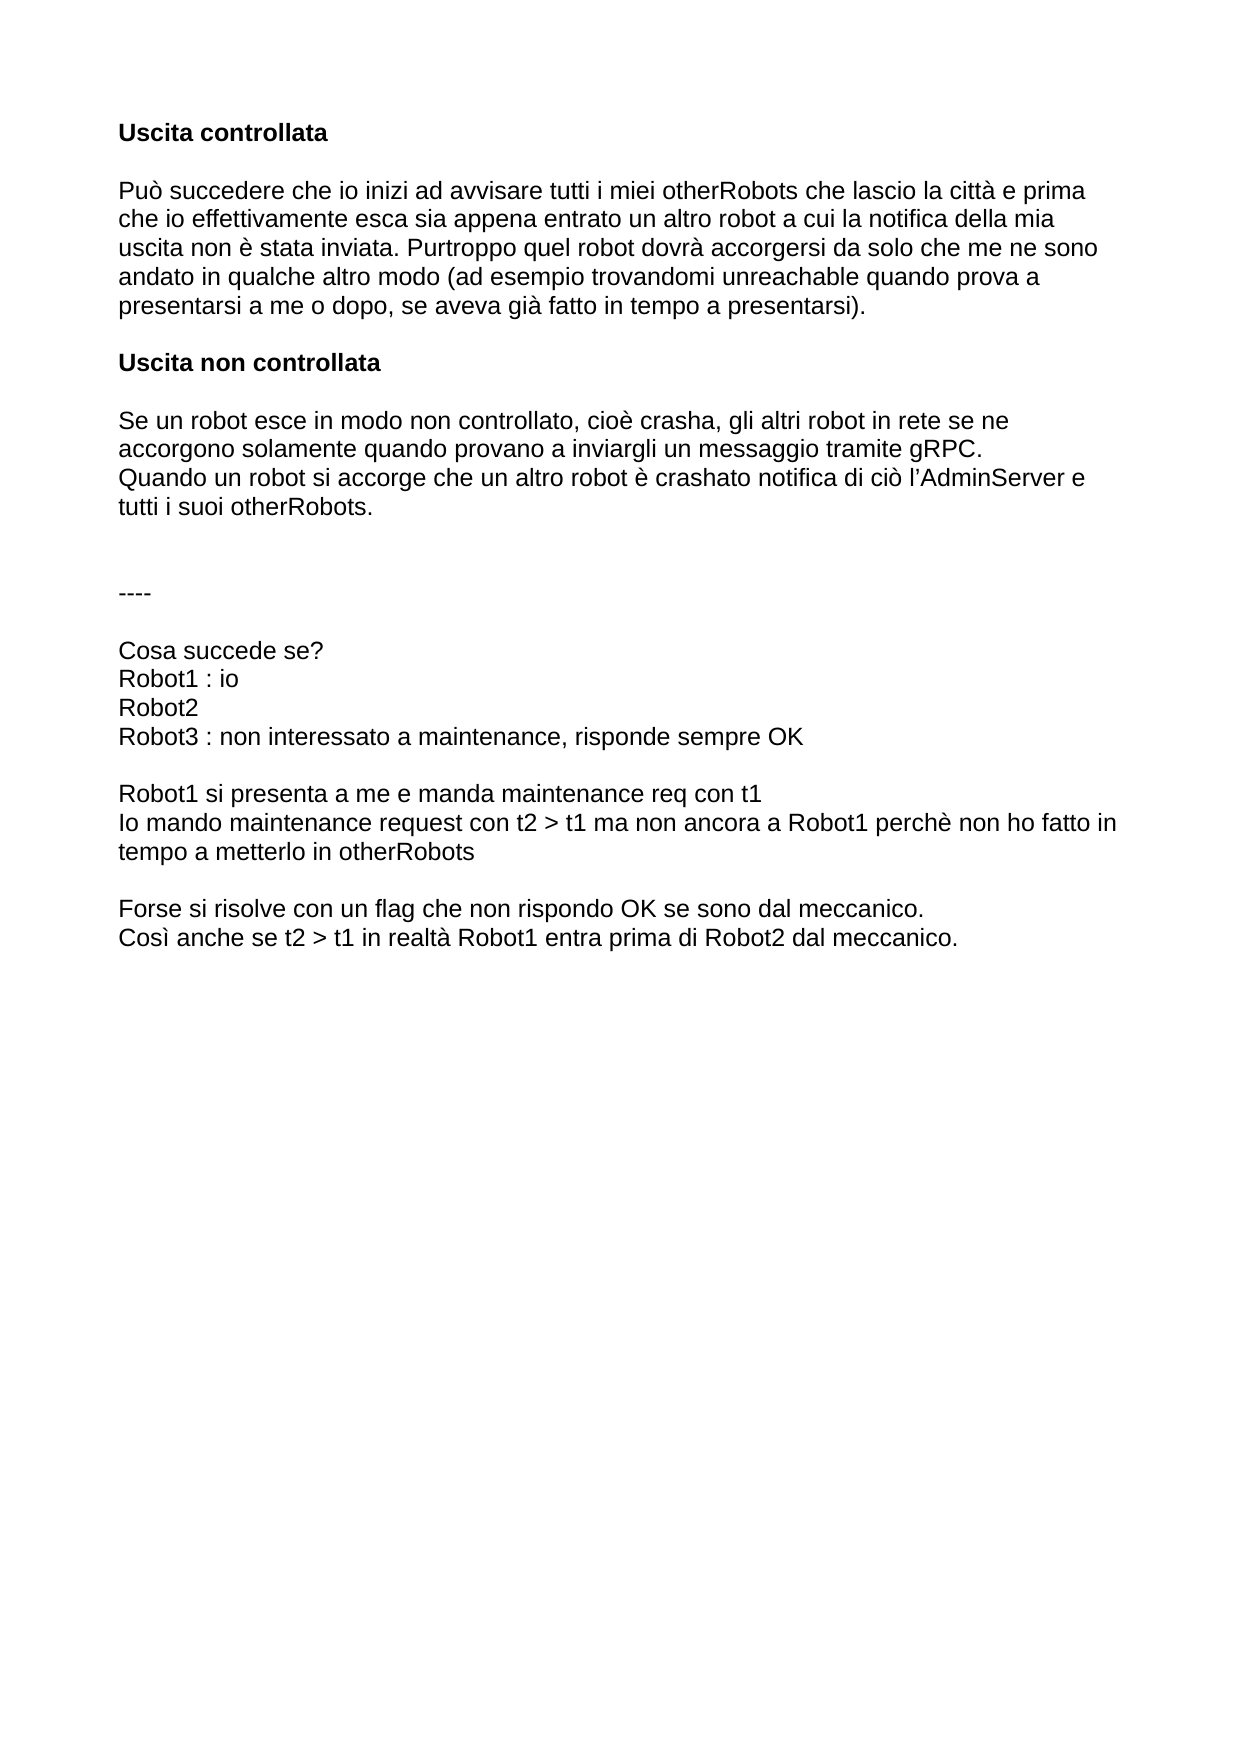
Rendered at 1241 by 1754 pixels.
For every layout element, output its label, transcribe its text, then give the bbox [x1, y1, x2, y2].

text Uscita controllata [118, 118, 1122, 147]
text Robot1 si presenta a me e manda maintenance req con t1 [118, 779, 1122, 808]
text Io mando maintenance request con t2 > t1 ma non ancora a Robot1 perchè non ho fatto in tempo a metterlo in otherRobots [118, 808, 1122, 866]
text Cosa succede se? [118, 636, 1122, 664]
text Può succedere che io inizi ad avvisare tutti i miei otherRobots che lascio la città e prima che io effettivamente esca sia appena entrato un altro robot a cui la notifica della mia uscita non è stata inviata. Purtroppo quel robot dovrà accorgersi da solo che me ne sono andato in qualche altro modo (ad esempio trovandomi unreachable quando prova a presentarsi a me o dopo, se aveva già fatto in tempo a presentarsi). [118, 176, 1122, 319]
text Robot1 : io [118, 664, 1122, 693]
text Robot3 : non interessato a maintenance, risponde sempre OK [118, 722, 1122, 751]
text Se un robot esce in modo non controllato, cioè crasha, gli altri robot in rete se ne accorgono solamente quando provano a inviargli un messaggio tramite gRPC. [118, 406, 1122, 463]
text Forse si risolve con un flag che non rispondo OK se sono dal meccanico. [118, 894, 1122, 923]
text Robot2 [118, 693, 1122, 722]
text Così anche se t2 > t1 in realtà Robot1 entra prima di Robot2 dal meccanico. [118, 923, 1122, 952]
text Quando un robot si accorge che un altro robot è crashato notifica di ciò l’AdminServer e tutti i suoi otherRobots. [118, 463, 1122, 521]
text Uscita non controllata [118, 348, 1122, 377]
text ---- [118, 578, 1122, 607]
